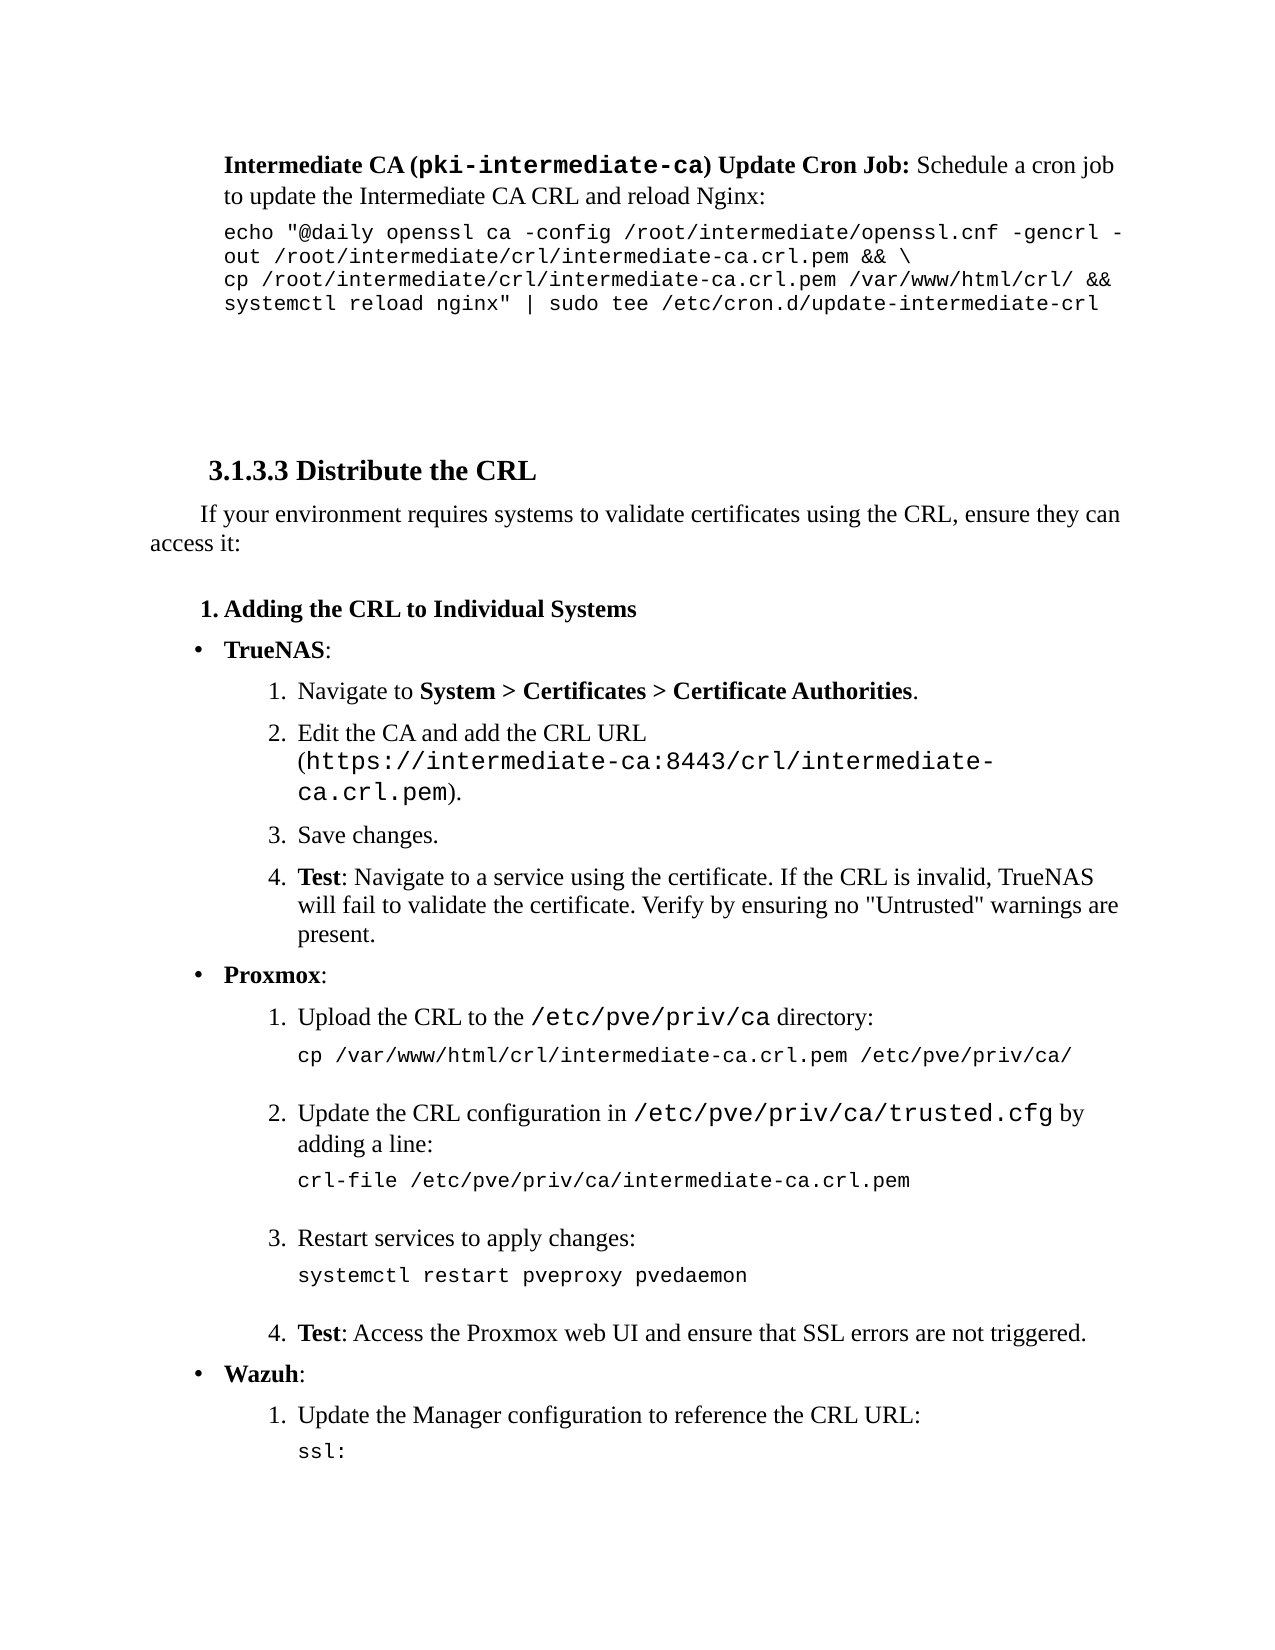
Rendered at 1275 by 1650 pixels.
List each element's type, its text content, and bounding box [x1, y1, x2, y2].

list Intermediate CA (pki-intermediate-ca) Update Cron Job: Schedule a cron job to update the Intermediate CA CRL and reload Nginx: [194, 150, 1125, 209]
list crl-file /etc/pve/priv/ca/intermediate-ca.crl.pem [268, 1170, 1125, 1194]
list Wazuh: [194, 1359, 1125, 1388]
list Update the CRL configuration in /etc/pve/priv/ca/trusted.cfg by adding a line: [268, 1098, 1125, 1158]
list Edit the CA and add the CRL URL (https://intermediate-ca:8443/crl/intermediate-ca.crl.pem). [268, 718, 1125, 808]
list cp /root/intermediate/crl/intermediate-ca.crl.pem /var/www/html/crl/ && systemctl reload nginx" | sudo tee /etc/cron.d/update-intermediate-crl [194, 269, 1125, 317]
list Restart services to apply changes: [268, 1223, 1125, 1252]
list Proxmox: [194, 961, 1125, 989]
list echo "@daily openssl ca -config /root/intermediate/openssl.cnf -gencrl -out /root/intermediate/crl/intermediate-ca.crl.pem && \ [194, 222, 1125, 269]
text If your environment requires systems to validate certificates using the CRL, ensure they can access it: [150, 499, 1125, 556]
list Update the Manager configuration to reference the CRL URL: [268, 1400, 1125, 1429]
list cp /var/www/html/crl/intermediate-ca.crl.pem /etc/pve/priv/ca/ [268, 1045, 1125, 1069]
list ssl: [268, 1442, 1125, 1465]
subtitle 1. Adding the CRL to Individual Systems [150, 594, 1125, 623]
list systemctl restart pveproxy pvedaemon [268, 1265, 1125, 1288]
list Navigate to System > Certificates > Certificate Authorities. [268, 676, 1125, 705]
list TrueNAS: [194, 635, 1125, 664]
list Upload the CRL to the /etc/pve/priv/ca directory: [268, 1002, 1125, 1033]
list Test: Navigate to a service using the certificate. If the CRL is invalid, TrueNAS will fail to validate the certificate. Verify by ensuring no "Untrusted" warnings are present. [268, 862, 1125, 948]
list Save changes. [268, 821, 1125, 849]
subtitle 3.1.3.3 Distribute the CRL [150, 453, 1125, 486]
list Test: Access the Proxmox web UI and ensure that SSL errors are not triggered. [268, 1318, 1125, 1347]
